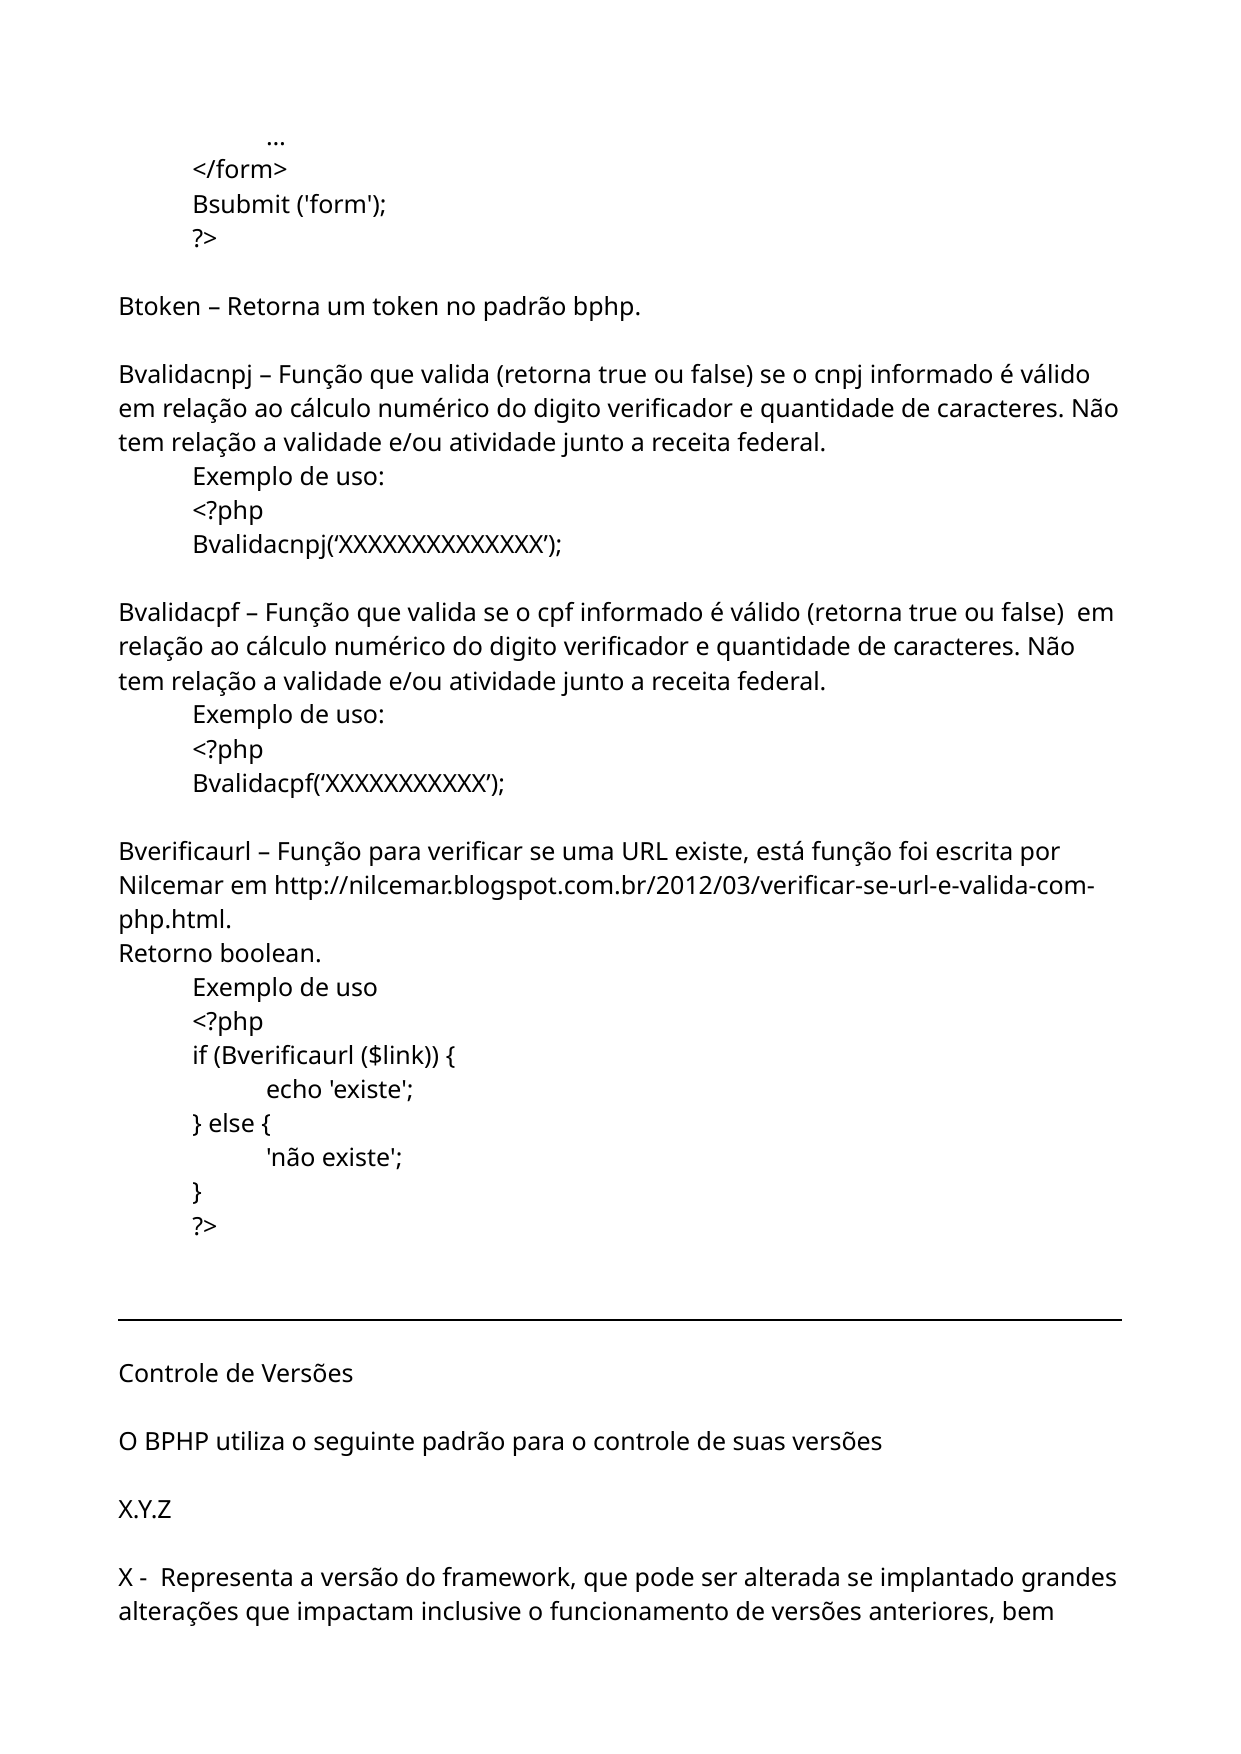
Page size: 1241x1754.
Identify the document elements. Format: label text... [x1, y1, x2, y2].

text Retorno boolean. [118, 936, 1122, 970]
text Bvalidacnpj – Função que valida (retorna true ou false) se o cnpj informado é válido em relação ao cálculo numérico do digito verificador e quantidade de caracteres. Não tem relação a validade e/ou atividade junto a receita federal. [118, 357, 1122, 459]
text Bverificaurl – Função para verificar se uma URL existe, está função foi escrita por Nilcemar em http://nilcemar.blogspot.com.br/2012/03/verificar-se-url-e-valida-com-php.html. [118, 833, 1122, 936]
text Bvalidacpf(‘XXXXXXXXXXX’); [118, 765, 1122, 799]
text } [118, 1174, 1122, 1208]
text </form> [118, 152, 1122, 186]
text Btoken – Retorna um token no padrão bphp. [118, 288, 1122, 322]
text Controle de Versões [118, 1355, 1122, 1389]
text … [118, 118, 1122, 152]
text Bvalidacnpj(‘XXXXXXXXXXXXXX’); [118, 527, 1122, 561]
text ?> [118, 1208, 1122, 1242]
text X.Y.Z [118, 1491, 1122, 1526]
text <?php [118, 493, 1122, 527]
text X - Representa a versão do framework, que pode ser alterada se implantado grandes alterações que impactam inclusive o funcionamento de versões anteriores, bem [118, 1559, 1122, 1628]
text Bsubmit ('form'); [118, 186, 1122, 220]
text Exemplo de uso [118, 970, 1122, 1004]
text 'não existe'; [118, 1140, 1122, 1174]
text <?php [118, 731, 1122, 765]
text Exemplo de uso: [118, 459, 1122, 493]
text Exemplo de uso: [118, 697, 1122, 731]
text echo 'existe'; [118, 1072, 1122, 1106]
text } else { [118, 1106, 1122, 1140]
text if (Bverificaurl ($link)) { [118, 1038, 1122, 1072]
text Bvalidacpf – Função que valida se o cpf informado é válido (retorna true ou false) em relação ao cálculo numérico do digito verificador e quantidade de caracteres. Não tem relação a validade e/ou atividade junto a receita federal. [118, 595, 1122, 697]
text ?> [118, 220, 1122, 254]
text O BPHP utiliza o seguinte padrão para o controle de suas versões [118, 1423, 1122, 1457]
text <?php [118, 1004, 1122, 1038]
